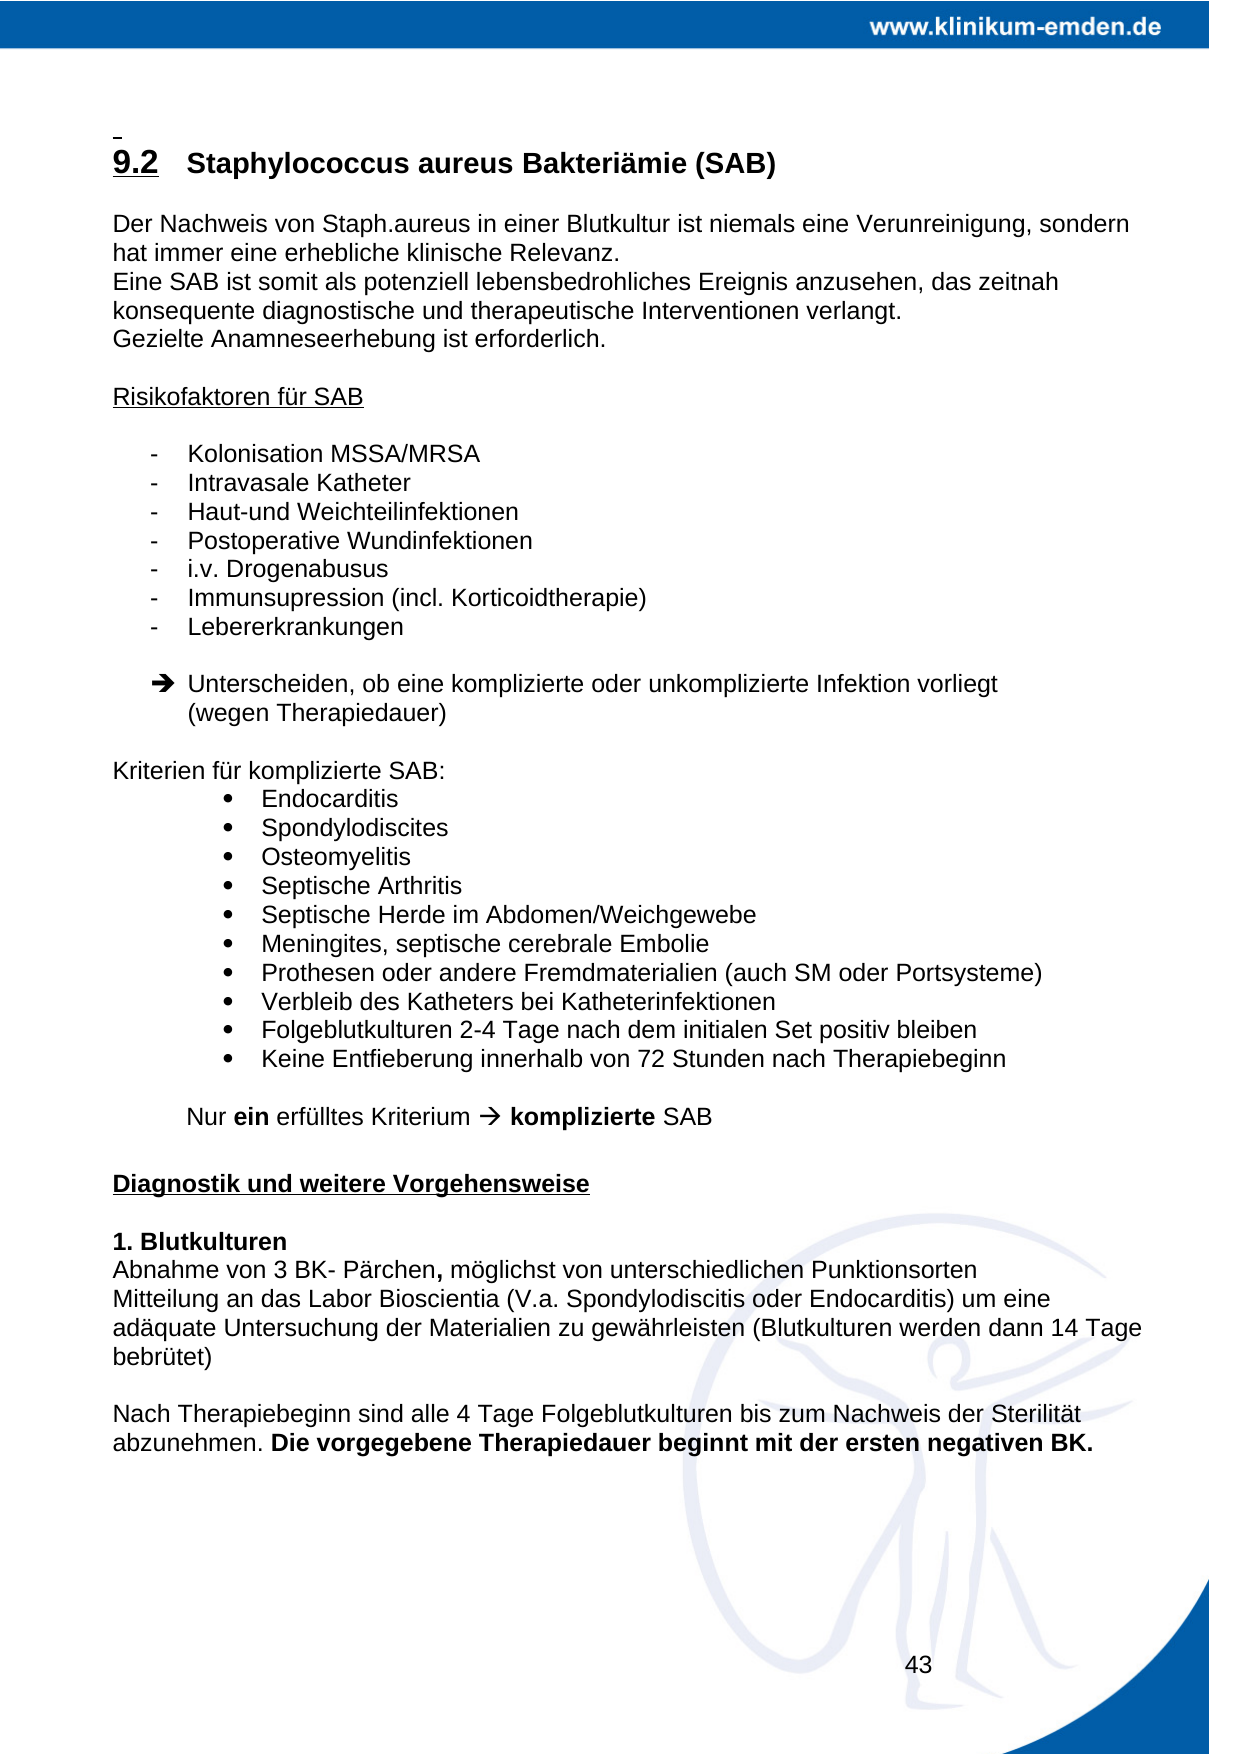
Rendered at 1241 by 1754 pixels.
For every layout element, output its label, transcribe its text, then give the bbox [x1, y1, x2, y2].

list (wegen Therapiedauer) [187, 698, 1157, 727]
text Kriterien für komplizierte SAB: [112, 756, 1157, 784]
list Septische Arthritis [223, 871, 1157, 900]
text Nach Therapiebeginn sind alle 4 Tage Folgeblutkulturen bis zum Nachweis der Sterilität abzunehmen. Die vorgegebene Therapiedauer beginnt mit der ersten negativen BK. [112, 1399, 1157, 1457]
text Eine SAB ist somit als potenziell lebensbedrohliches Ereignis anzusehen, das zeitnah konsequente diagnostische und therapeutische Interventionen verlangt. [112, 267, 1157, 324]
text Der Nachweis von Staph.aureus in einer Blutkultur ist niemals eine Verunreinigung, sondern hat immer eine erhebliche klinische Relevanz. [112, 209, 1157, 267]
list Osteomyelitis [223, 842, 1157, 871]
list Meningites, septische cerebrale Embolie [223, 929, 1157, 958]
text 1. Blutkulturen [112, 1227, 1157, 1255]
list Spondylodiscites [223, 813, 1157, 842]
list i.v. Drogenabusus [150, 554, 1157, 583]
list Prothesen oder andere Fremdmaterialien (auch SM oder Portsysteme) [223, 958, 1157, 986]
list Unterscheiden, ob eine komplizierte oder unkomplizierte Infektion vorliegt [150, 669, 1157, 698]
list Folgeblutkulturen 2-4 Tage nach dem initialen Set positiv bleiben [223, 1015, 1157, 1044]
list Endocarditis [223, 784, 1157, 813]
list Haut-und Weichteilinfektionen [150, 497, 1157, 526]
list Postoperative Wundinfektionen [150, 526, 1157, 554]
text 9.2 Staphylococcus aureus Bakteriämie (SAB) [112, 142, 1157, 181]
text Mitteilung an das Labor Bioscientia (V.a. Spondylodiscitis oder Endocarditis) um eine adäquate Untersuchung der Materialien zu gewährleisten (Blutkulturen werden dann 14 Tage bebrütet) [112, 1284, 1157, 1370]
list Keine Entfieberung innerhalb von 72 Stunden nach Therapiebeginn [223, 1044, 1157, 1073]
text Diagnostik und weitere Vorgehensweise [112, 1169, 1157, 1198]
picture [0, 1, 1209, 1754]
list Lebererkrankungen [150, 612, 1157, 641]
list Verbleib des Katheters bei Katheterinfektionen [223, 986, 1157, 1015]
list Immunsupression (incl. Korticoidtherapie) [150, 583, 1157, 612]
list Intravasale Katheter [150, 468, 1157, 497]
list Septische Herde im Abdomen/Weichgewebe [223, 900, 1157, 929]
text Gezielte Anamneseerhebung ist erforderlich. [112, 324, 1157, 353]
text Risikofaktoren für SAB [112, 382, 1157, 439]
text Nur ein erfülltes Kriterium  komplizierte SAB [112, 1102, 1157, 1131]
text Abnahme von 3 BK- Pärchen, möglichst von unterschiedlichen Punktionsorten [112, 1255, 1157, 1284]
list Kolonisation MSSA/MRSA [150, 439, 1157, 468]
